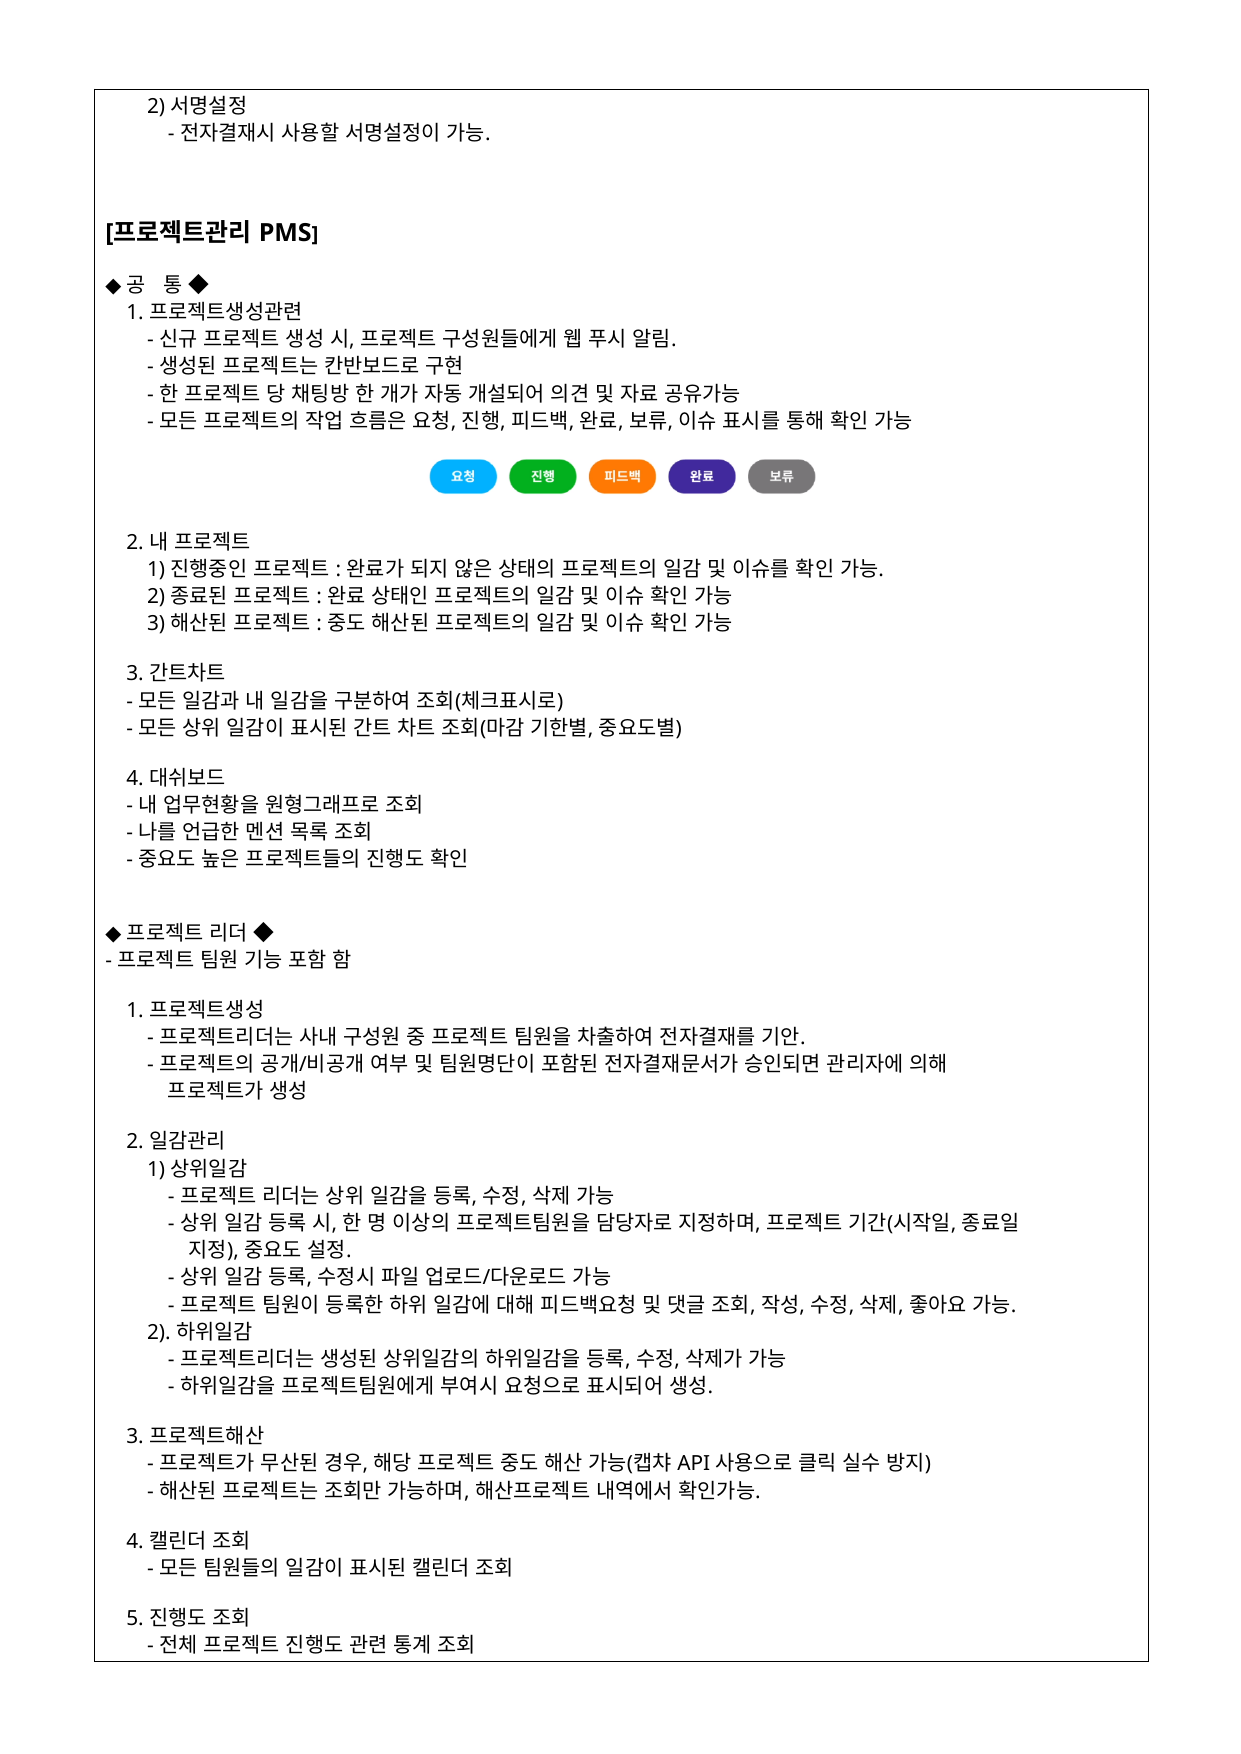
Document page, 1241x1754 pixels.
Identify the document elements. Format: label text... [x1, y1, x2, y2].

table_cell 2) 서명설정 - 전자결재시 사용할 서명설정이 가능. [프로젝트관리 PMS] ◆ 공 통 ◆ 1. 프로젝트생성관련 - 신규 프로젝트 생성 시, 프로젝트 구성원들에게 웹 푸시 알림. - 생성된 프로젝트는 칸반보드로 구현 - 한 프로젝트 당 채팅방 한 개가 자동 개설되어 의견 및 자료 공유가능 - 모든 프로젝트의 작업 흐름은 요청, 진행, 피드백, 완료, 보류, 이슈 표시를 통해 확인 가능 2. 내 프로젝트 1) 진행중인 프로젝트 : 완료가 되지 않은 상태의 프로젝트의 일감 및 이슈를 확인 가능. 2) 종료된 프로젝트 : 완료 상태인 프로젝트의 일감 및 이슈 확인 가능 3) 해산된 프로젝트 : 중도 해산된 프로젝트의 일감 및 이슈 확인 가능 3. 간트차트 - 모든 일감과 내 일감을 구분하여 조회(체크표시로) - 모든 상위 일감이 표시된 간트 차트 조회(마감 기한별, 중요도별) 4. 대쉬보드 - 내 업무현황을 원형그래프로 조회 - 나를 언급한 멘션 목록 조회 - 중요도 높은 프로젝트들의 진행도 확인 ◆ 프로젝트 리더 ◆ - 프로젝트 팀원 기능 포함 함 1. 프로젝트생성 - 프로젝트리더는 사내 구성원 중 프로젝트 팀원을 차출하여 전자결재를 기안. - 프로젝트의 공개/비공개 여부 및 팀원명단이 포함된 전자결재문서가 승인되면 관리자에 의해 프로젝트가 생성 2. 일감관리 1) 상위일감 - 프로젝트 리더는 상위 일감을 등록, 수정, 삭제 가능 - 상위 일감 등록 시, 한 명 이상의 프로젝트팀원을 담당자로 지정하며, 프로젝트 기간(시작일, 종료일 지정), 중요도 설정. - 상위 일감 등록, 수정시 파일 업로드/다운로드 가능 - 프로젝트 팀원이 등록한 하위 일감에 대해 피드백요청 및 댓글 조회, 작성, 수정, 삭제, 좋아요 가능. 2). 하위일감 - 프로젝트리더는 생성된 상위일감의 하위일감을 등록, 수정, 삭제가 가능 - 하위일감을 프로젝트팀원에게 부여시 요청으로 표시되어 생성. 3. 프로젝트해산 - 프로젝트가 무산된 경우, 해당 프로젝트 중도 해산 가능(캡챠 API 사용으로 클릭 실수 방지) - 해산된 프로젝트는 조회만 가능하며, 해산프로젝트 내역에서 확인가능. 4. 캘린더 조회 - 모든 팀원들의 일감이 표시된 캘린더 조회 5. 진행도 조회 - 전체 프로젝트 진행도 관련 통계 조회 [95, 90, 1148, 1661]
